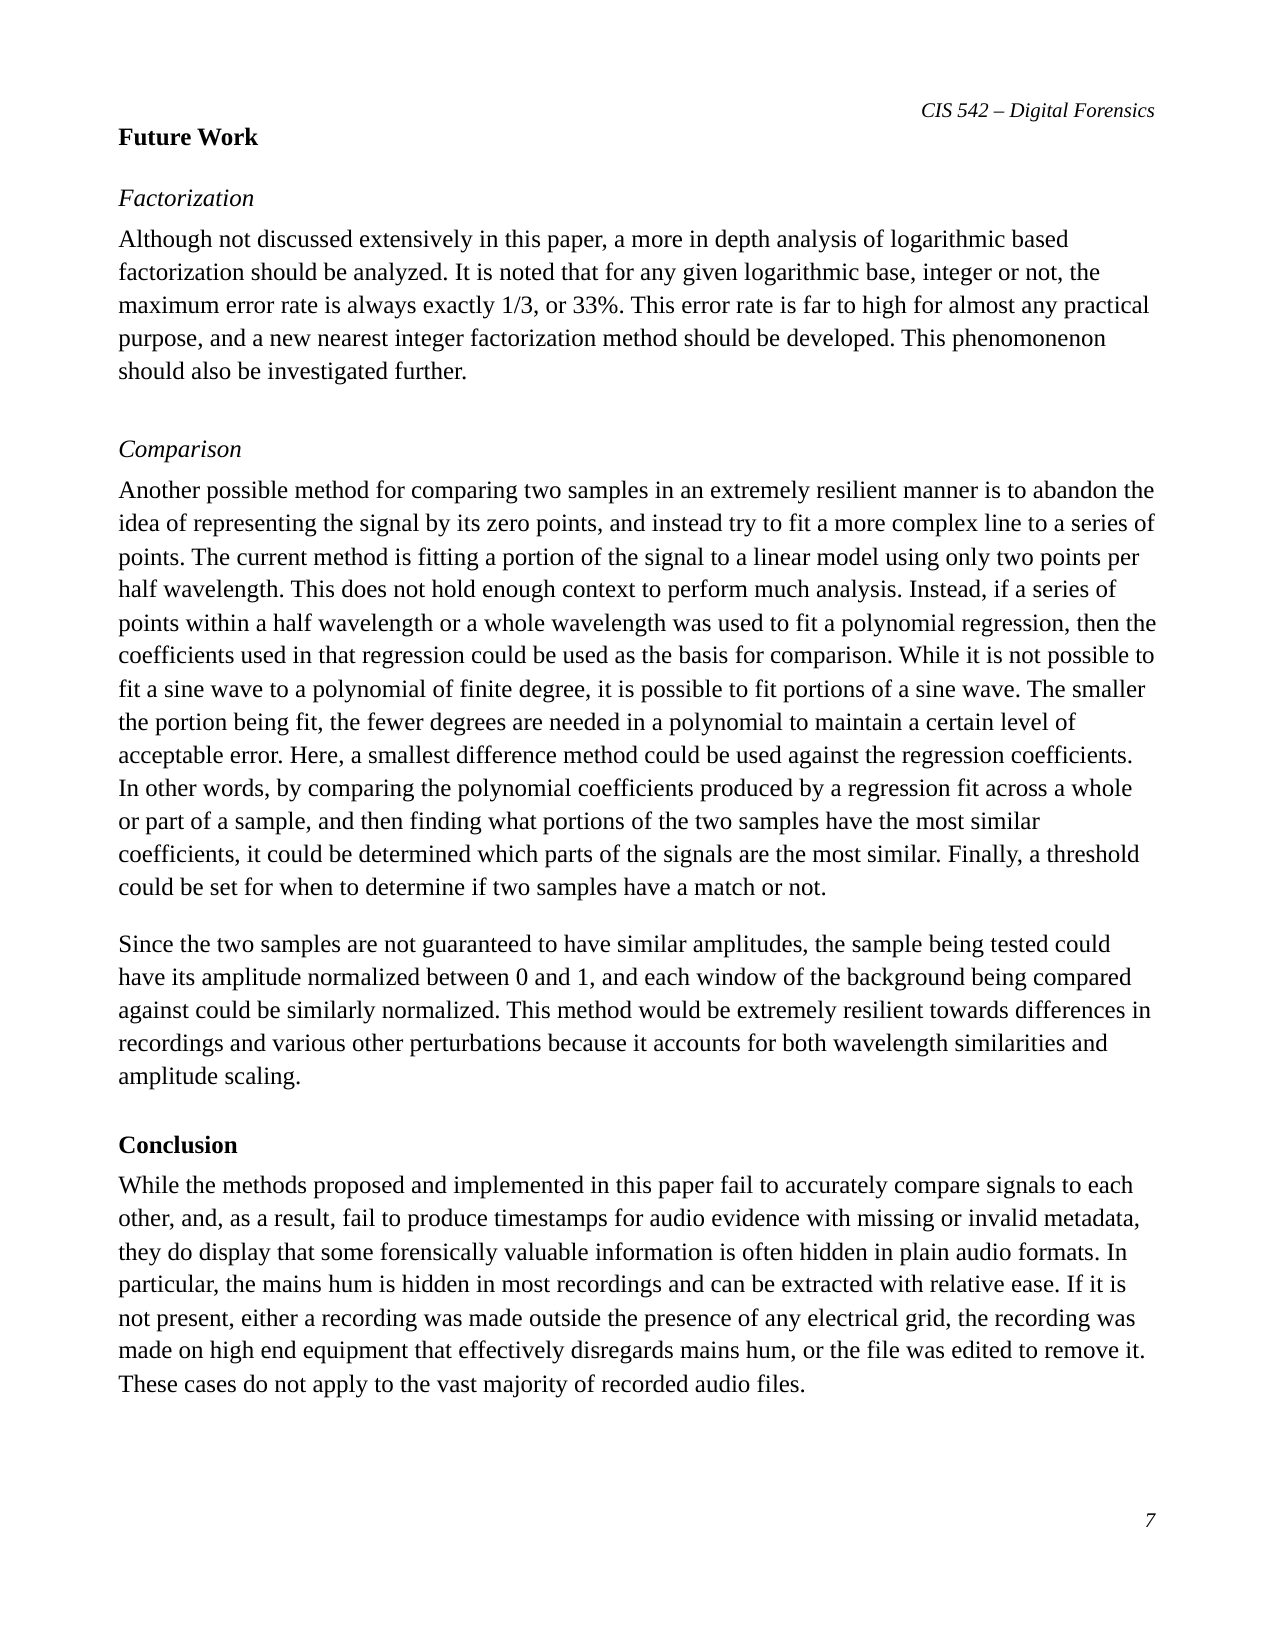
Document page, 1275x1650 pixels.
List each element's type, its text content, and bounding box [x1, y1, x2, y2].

subtitle Future Work [118, 122, 1157, 150]
subtitle Conclusion [118, 1130, 1157, 1158]
text Since the two samples are not guaranteed to have similar amplitudes, the sample being tested could have its amplitude normalized between 0 and 1, and each window of the background being compared against could be similarly normalized. This method would be extremely resilient towards differences in recordings and various other perturbations because it accounts for both wavelength similarities and amplitude scaling. [118, 929, 1157, 1089]
text Another possible method for comparing two samples in an extremely resilient manner is to abandon the idea of representing the signal by its zero points, and instead try to fit a more complex line to a series of points. The current method is fitting a portion of the signal to a linear model using only two points per half wavelength. This does not hold enough context to perform much analysis. Instead, if a series of points within a half wavelength or a whole wavelength was used to fit a polynomial regression, then the coefficients used in that regression could be used as the basis for comparison. While it is not possible to fit a sine wave to a polynomial of finite degree, it is possible to fit portions of a sine wave. The smaller the portion being fit, the fewer degrees are needed in a polynomial to maintain a certain level of acceptable error. Here, a smallest difference method could be used against the regression coefficients. In other words, by comparing the polynomial coefficients produced by a regression fit across a whole or part of a sample, and then finding what portions of the two samples have the most similar coefficients, it could be determined which parts of the signals are the most similar. Finally, a threshold could be set for when to determine if two samples have a match or not. [118, 476, 1157, 901]
subtitle Comparison [118, 434, 1157, 463]
text Although not discussed extensively in this paper, a more in depth analysis of logarithmic based factorization should be analyzed. It is noted that for any given logarithmic base, integer or not, the maximum error rate is always exactly 1/3, or 33%. This error rate is far to high for almost any practical purpose, and a new nearest integer factorization method should be developed. This phenomonenon should also be investigated further. [118, 224, 1157, 385]
subtitle Factorization [118, 183, 1157, 212]
text While the methods proposed and implemented in this paper fail to accurately compare signals to each other, and, as a result, fail to produce timestamps for audio evidence with missing or invalid metadata, they do display that some forensically valuable information is often hidden in plain audio formats. In particular, the mains hum is hidden in most recordings and can be extracted with relative ease. If it is not present, either a recording was made outside the presence of any electrical grid, the recording was made on high end equipment that effectively disregards mains hum, or the file was edited to remove it. These cases do not apply to the vast majority of recorded audio files. [118, 1171, 1157, 1397]
